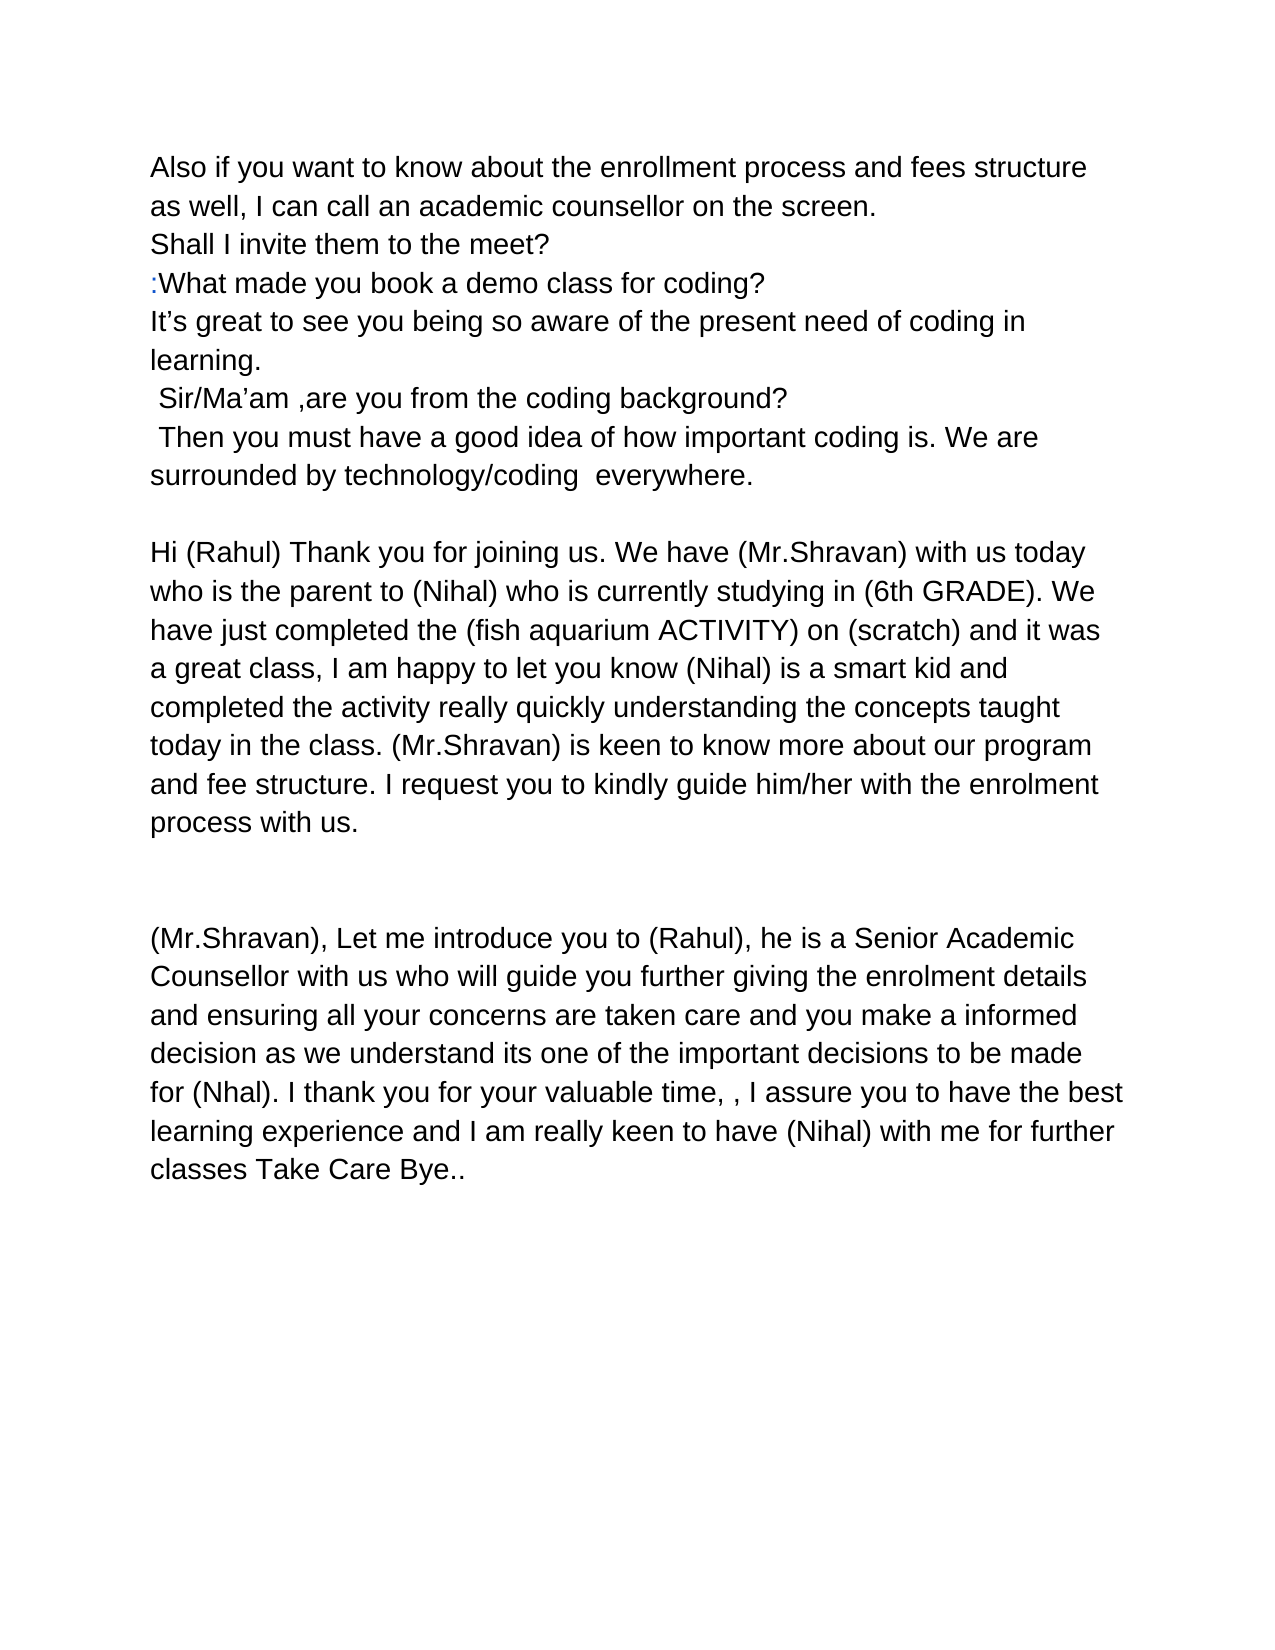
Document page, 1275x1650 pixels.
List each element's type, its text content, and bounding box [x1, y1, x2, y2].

text Shall I invite them to the meet? [150, 227, 1125, 261]
text Sir/Ma’am ,are you from the coding background? [150, 381, 1125, 415]
text Hi (Rahul) Thank you for joining us. We have (Mr.Shravan) with us today who is the parent to (Nihal) who is currently studying in (6th GRADE). We have just completed the (fish aquarium ACTIVITY) on (scratch) and it was a great class, I am happy to let you know (Nihal) is a smart kid and completed the activity really quickly understanding the concepts taught today in the class. (Mr.Shravan) is keen to know more about our program and fee structure. I request you to kindly guide him/her with the enrolment process with us. [150, 535, 1125, 839]
text Then you must have a good idea of how important coding is. We are surrounded by technology/coding everywhere. [150, 420, 1125, 492]
text It’s great to see you being so aware of the present need of coding in learning. [150, 304, 1125, 376]
text (Mr.Shravan), Let me introduce you to (Rahul), he is a Senior Academic Counsellor with us who will guide you further giving the enrolment details and ensuring all your concerns are taken care and you make a informed decision as we understand its one of the important decisions to be made for (Nhal). I thank you for your valuable time, , I assure you to have the best learning experience and I am really keen to have (Nihal) with me for further classes Take Care Bye.. [150, 921, 1125, 1186]
text Also if you want to know about the enrollment process and fees structure as well, I can call an academic counsellor on the screen. [150, 150, 1125, 222]
text :What made you book a demo class for coding? [150, 266, 1125, 299]
